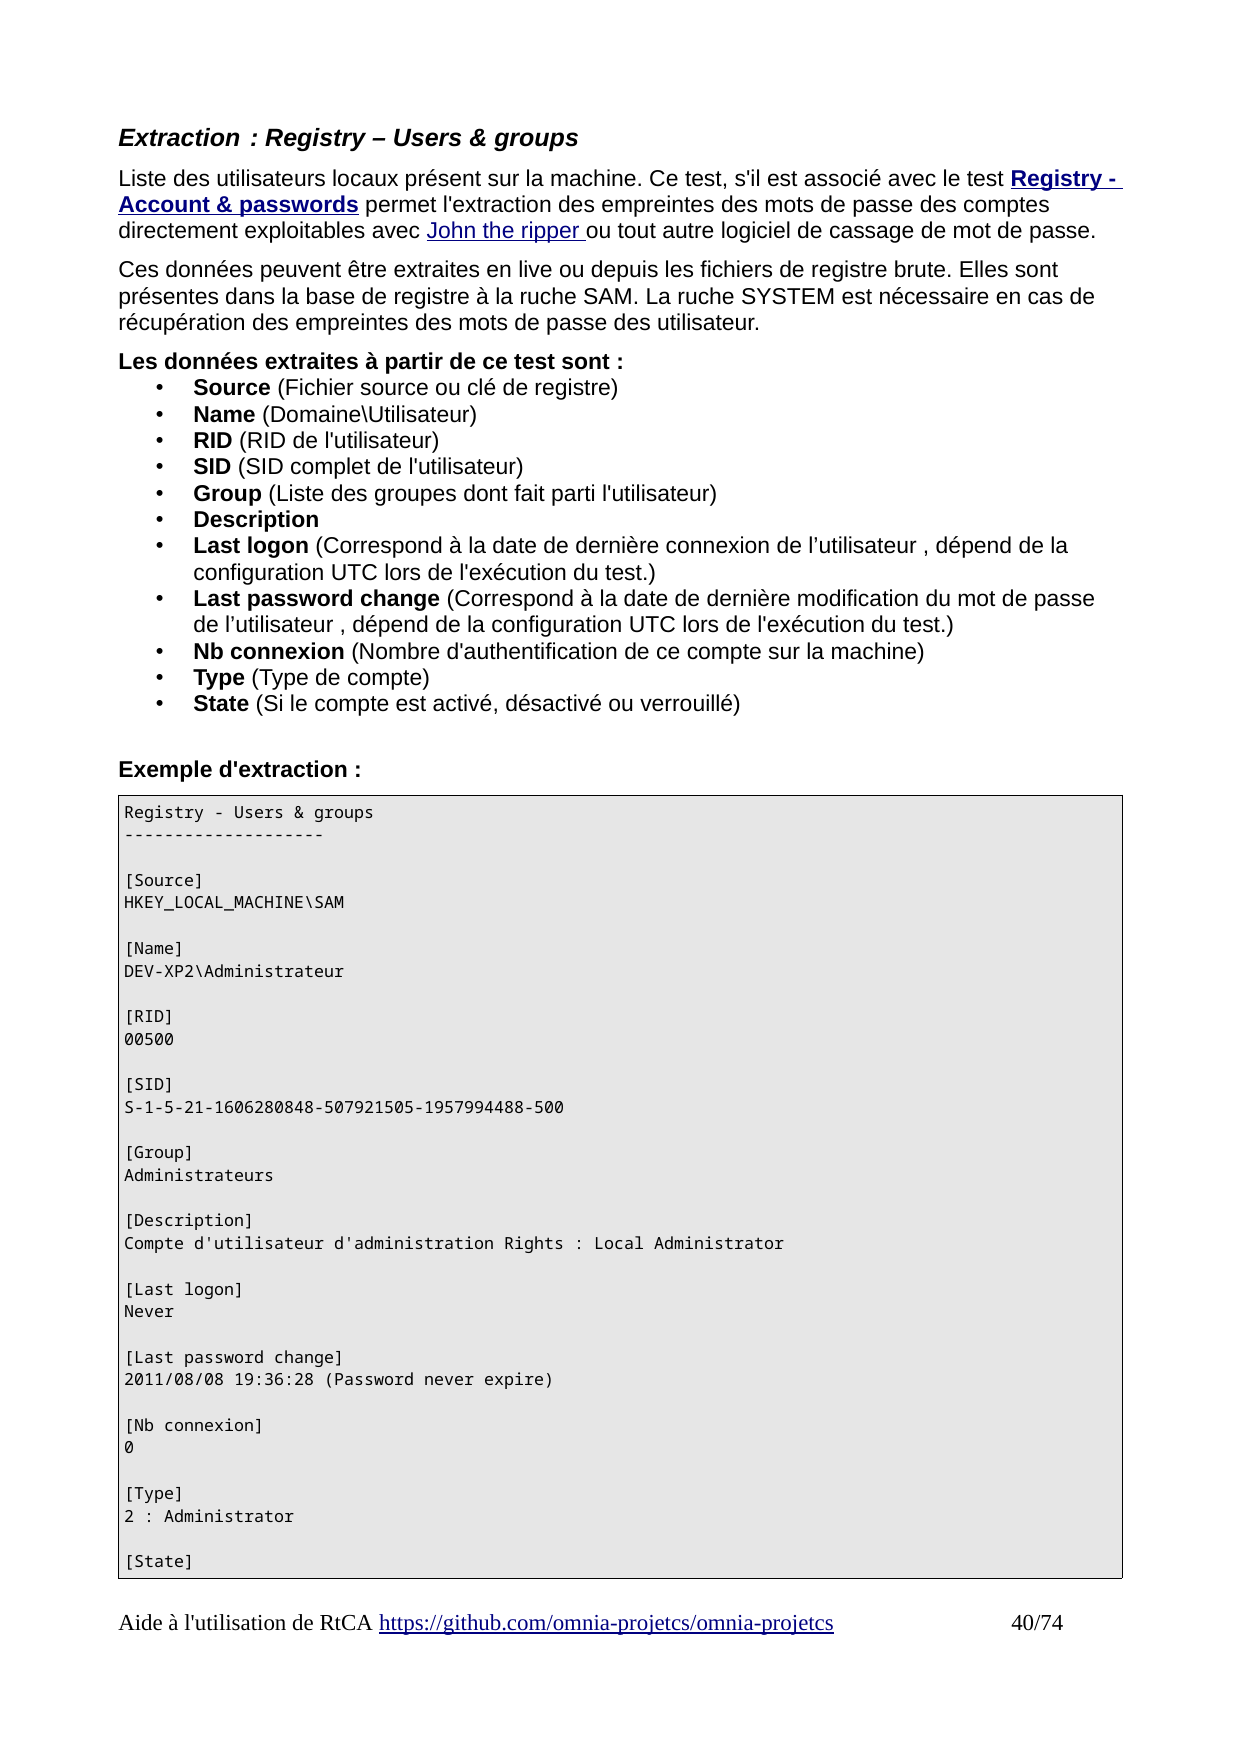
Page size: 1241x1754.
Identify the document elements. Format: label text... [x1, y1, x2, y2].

subtitle Extraction : Registry – Users & groups [118, 123, 1122, 152]
list RID (RID de l'utilisateur) [156, 427, 1122, 453]
table_header Registry - Users & groups -------------------- [Source] HKEY_LOCAL_MACHINE\SAM [Name] DEV-XP2\Administrateur [RID] 00500 [SID] S-1-5-21-1606280848-507921505-1957994488-500 [Group] Administrateurs [Description] Compte d'utilisateur d'administration Rights : Local Administrator [Last logon] Never [Last password change] 2011/08/08 19:36:28 (Password never expire) [Nb connexion] 0 [Type] 2 : Administrator [State] [119, 796, 1122, 1578]
text Liste des utilisateurs locaux présent sur la machine. Ce test, s'il est associé avec le test Registry - Account & passwords permet l'extraction des empreintes des mots de passe des comptes directement exploitables avec John the ripper ou tout autre logiciel de cassage de mot de passe. [118, 165, 1122, 244]
text Les données extraites à partir de ce test sont : [118, 348, 1122, 374]
list Name (Domaine\Utilisateur) [156, 401, 1122, 427]
list Last logon (Correspond à la date de dernière connexion de l’utilisateur , dépend de la configuration UTC lors de l'exécution du test.) [156, 532, 1122, 585]
list Group (Liste des groupes dont fait parti l'utilisateur) [156, 479, 1122, 506]
list State (Si le compte est activé, désactivé ou verrouillé) [156, 690, 1122, 717]
list Source (Fichier source ou clé de registre) [156, 374, 1122, 401]
list Type (Type de compte) [156, 664, 1122, 690]
list Last password change (Correspond à la date de dernière modification du mot de passe de l’utilisateur , dépend de la configuration UTC lors de l'exécution du test.) [156, 585, 1122, 638]
list Description [156, 506, 1122, 532]
text Exemple d'extraction : [118, 756, 1122, 782]
list Nb connexion (Nombre d'authentification de ce compte sur la machine) [156, 638, 1122, 664]
list SID (SID complet de l'utilisateur) [156, 453, 1122, 479]
text Ces données peuvent être extraites en live ou depuis les fichiers de registre brute. Elles sont présentes dans la base de registre à la ruche SAM. La ruche SYSTEM est nécessaire en cas de récupération des empreintes des mots de passe des utilisateur. [118, 256, 1122, 335]
